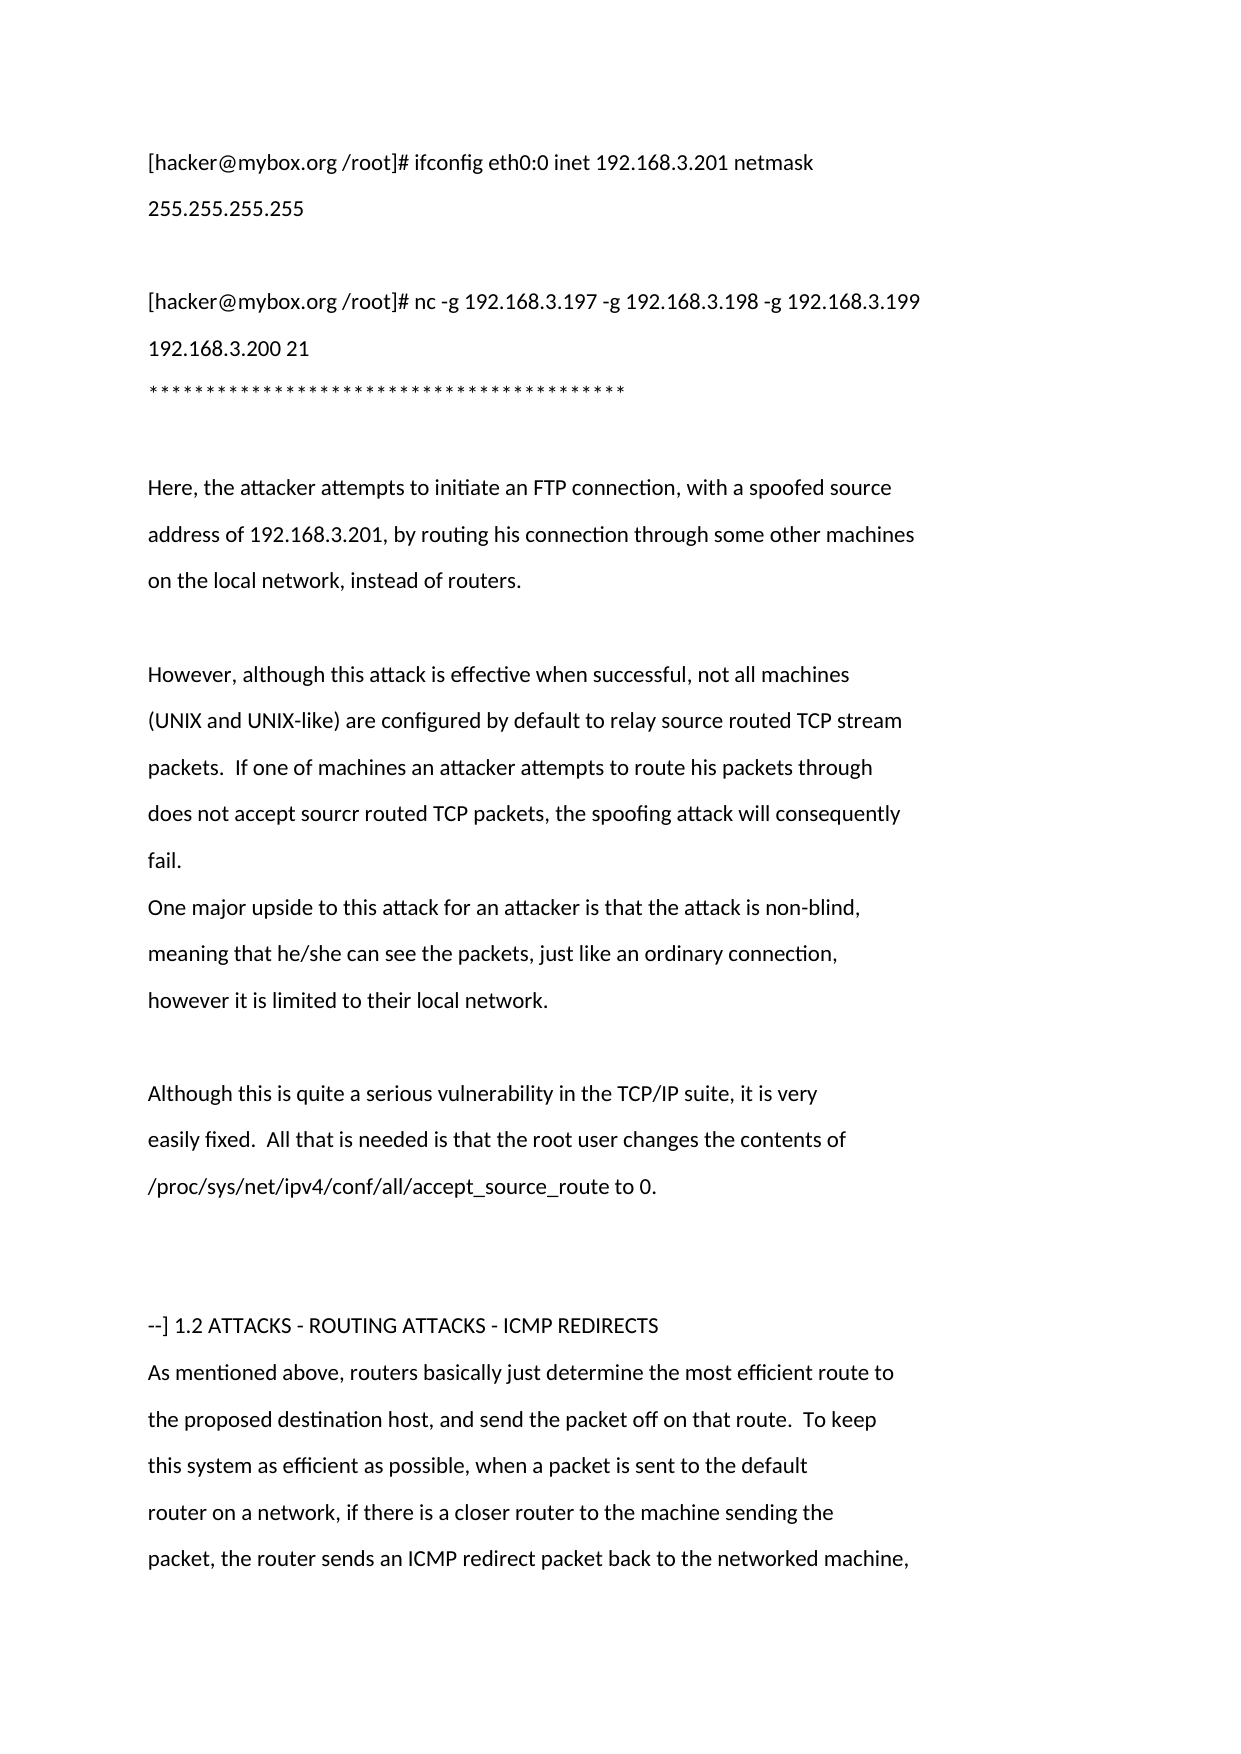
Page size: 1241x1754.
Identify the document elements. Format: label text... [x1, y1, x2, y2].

text packet, the router sends an ICMP redirect packet back to the networked machine, [148, 1544, 1093, 1572]
text 192.168.3.200 21 [148, 334, 1093, 362]
text meaning that he/she can see the packets, just like an ordinary connection, [148, 939, 1093, 967]
text However, although this attack is effective when successful, not all machines [148, 660, 1093, 688]
text One major upside to this attack for an attacker is that the attack is non-blind, [148, 893, 1093, 921]
text 255.255.255.255 [148, 194, 1093, 222]
text however it is limited to their local network. [148, 986, 1093, 1014]
text Although this is quite a serious vulnerability in the TCP/IP suite, it is very [148, 1079, 1093, 1107]
text address of 192.168.3.201, by routing his connection through some other machines [148, 520, 1093, 548]
text [hacker@mybox.org /root]# ifconfig eth0:0 inet 192.168.3.201 netmask [148, 148, 1093, 176]
text does not accept sourcr routed TCP packets, the spoofing attack will consequently [148, 799, 1093, 827]
text /proc/sys/net/ipv4/conf/all/accept_source_route to 0. [148, 1172, 1093, 1200]
text As mentioned above, routers basically just determine the most efficient route to [148, 1358, 1093, 1386]
text (UNIX and UNIX-like) are configured by default to relay source routed TCP stream [148, 706, 1093, 734]
text fail. [148, 846, 1093, 874]
text packets. If one of machines an attacker attempts to route his packets through [148, 753, 1093, 781]
text the proposed destination host, and send the packet off on that route. To keep [148, 1405, 1093, 1433]
text router on a network, if there is a closer router to the machine sending the [148, 1498, 1093, 1526]
text this system as efficient as possible, when a packet is sent to the default [148, 1451, 1093, 1479]
text [hacker@mybox.org /root]# nc -g 192.168.3.197 -g 192.168.3.198 -g 192.168.3.199 [148, 287, 1093, 315]
text on the local network, instead of routers. [148, 567, 1093, 595]
text ****************************************** [148, 380, 1093, 408]
text Here, the attacker attempts to initiate an FTP connection, with a spoofed source [148, 473, 1093, 502]
text --] 1.2 ATTACKS - ROUTING ATTACKS - ICMP REDIRECTS [148, 1312, 1093, 1340]
text easily fixed. All that is needed is that the root user changes the contents of [148, 1125, 1093, 1153]
